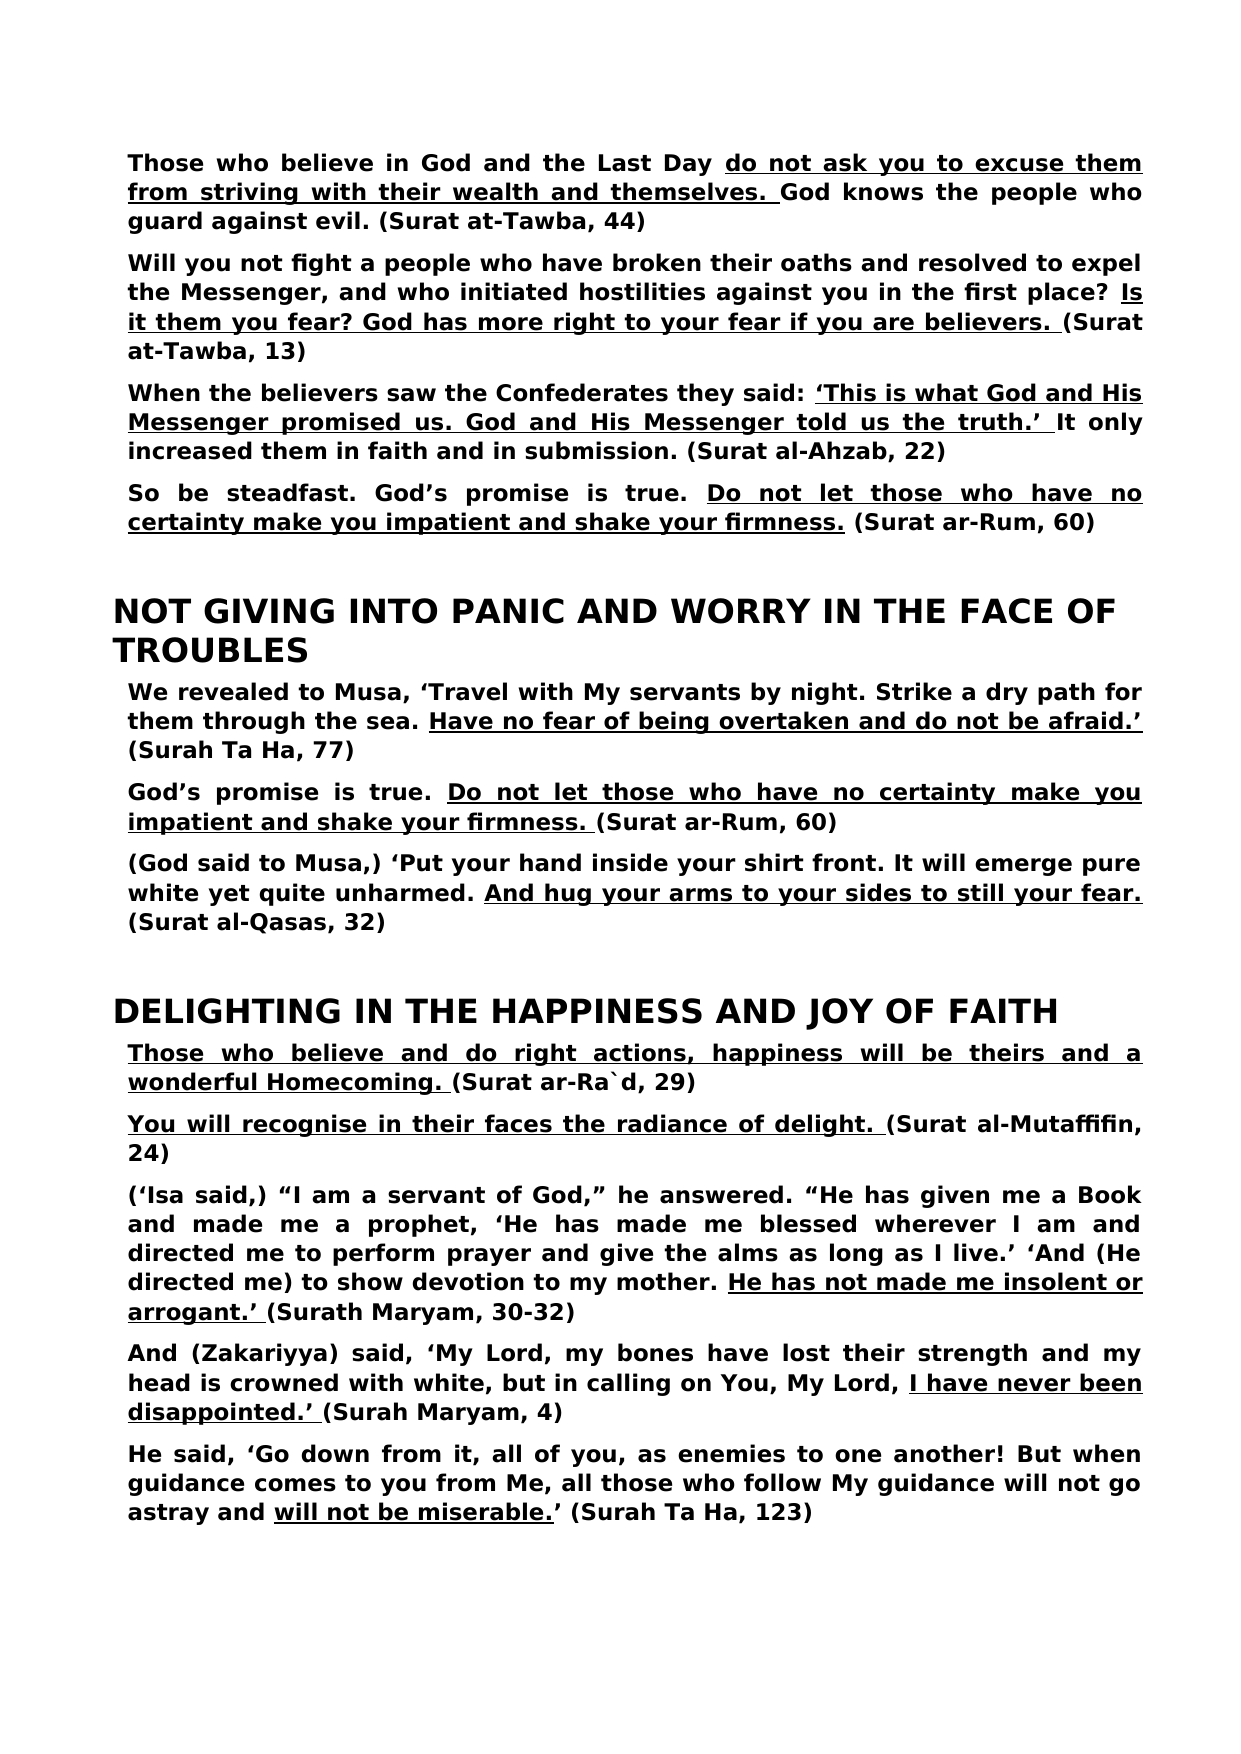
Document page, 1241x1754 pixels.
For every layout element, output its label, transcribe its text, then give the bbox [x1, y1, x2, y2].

subtitle NOT GIVING INTO PANIC AND WORRY IN THE FACE OF TROUBLES [112, 593, 1165, 671]
text You will recognise in their faces the radiance of delight. (Surat al-Mutaffifin, 24) [127, 1111, 1143, 1167]
text Those who believe in God and the Last Day do not ask you to excuse them from striving with their wealth and themselves. God knows the people who guard against evil. (Surat at-Tawba, 44) [127, 150, 1143, 235]
text Will you not fight a people who have broken their oaths and resolved to expel the Messenger, and who initiated hostilities against you in the first place? Is it them you fear? God has more right to your fear if you are believers. (Surat at-Tawba, 13) [127, 250, 1143, 365]
text And (Zakariyya) said, ‘My Lord, my bones have lost their strength and my head is crowned with white, but in calling on You, My Lord, I have never been disappointed.’ (Surah Maryam, 4) [127, 1341, 1143, 1426]
text (God said to Musa,) ‘Put your hand inside your shirt front. It will emerge pure white yet quite unharmed. And hug your arms to your sides to still your fear. (Surat al-Qasas, 32) [127, 850, 1143, 936]
text Those who believe and do right actions, happiness will be theirs and a [127, 1040, 1143, 1063]
text So be steadfast. God’s promise is true. Do not let those who have no certainty make you impatient and shake your firmness. (Surat ar-Rum, 60) [127, 480, 1143, 536]
text He said, ‘Go down from it, all of you, as enemies to one another! But when guidance comes to you from Me, all those who follow My guidance will not go astray and will not be miserable.’ (Surah Ta Ha, 123) [127, 1441, 1143, 1526]
text God’s promise is true. Do not let those who have no certainty make you impatient and shake your firmness. (Surat ar-Rum, 60) [127, 779, 1143, 835]
text wonderful Homecoming. (Surat ar-Ra`d, 29) [127, 1064, 1143, 1096]
text (‘Isa said,) “I am a servant of God,” he answered. “He has given me a Book and made me a prophet, ‘He has made me blessed wherever I am and directed me to perform prayer and give the alms as long as I live.’ ‘And (He directed me) to show devotion to my mother. He has not made me insolent or arrogant.’ (Surath Maryam, 30-32) [127, 1182, 1143, 1326]
text We revealed to Musa, ‘Travel with My servants by night. Strike a dry path for them through the sea. Have no fear of being overtaken and do not be afraid.’ (Surah Ta Ha, 77) [127, 679, 1143, 764]
text When the believers saw the Confederates they said: ‘This is what God and His Messenger promised us. God and His Messenger told us the truth.’ It only increased them in faith and in submission. (Surat al-Ahzab, 22) [127, 380, 1143, 465]
subtitle DELIGHTING IN THE HAPPINESS AND JOY OF FAITH [112, 992, 1165, 1031]
